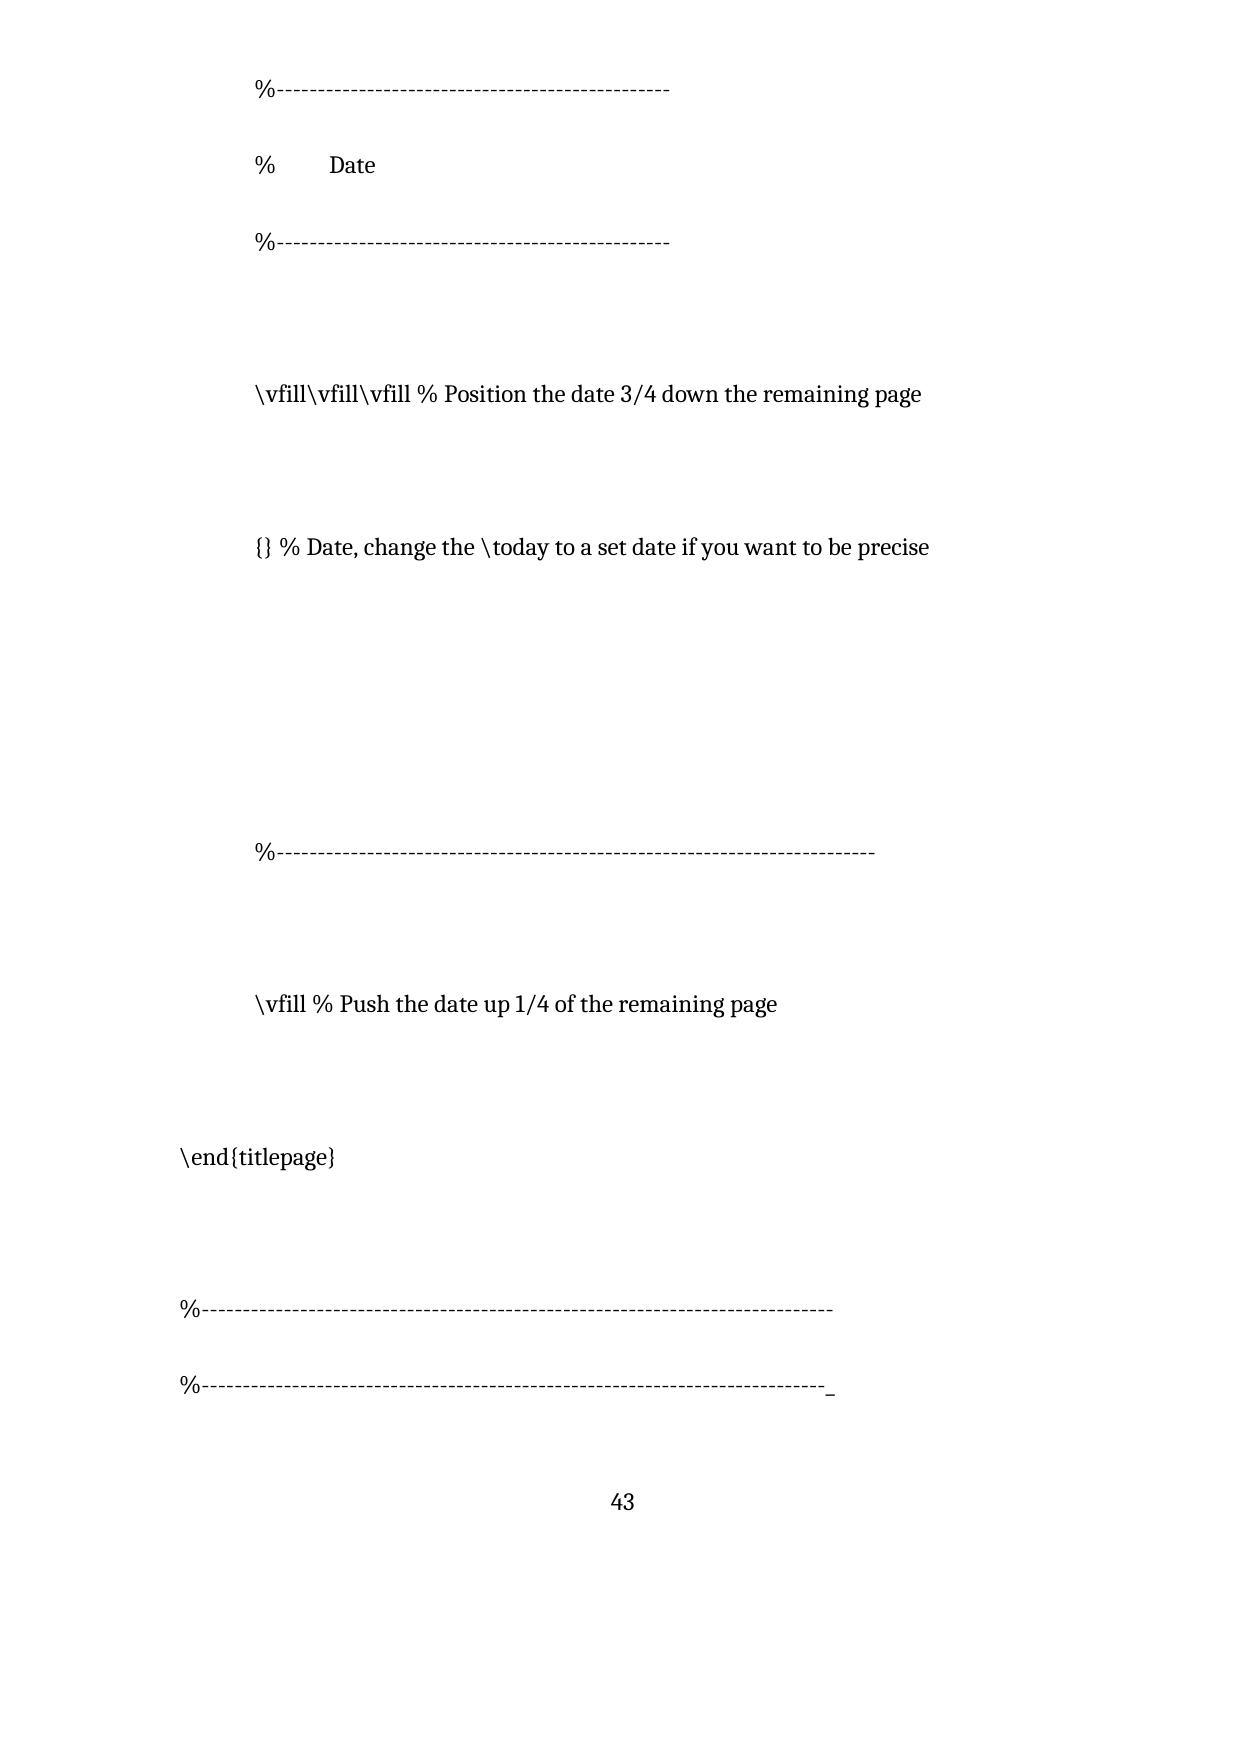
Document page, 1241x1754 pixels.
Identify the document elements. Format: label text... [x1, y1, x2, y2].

text \vfill % Push the date up 1/4 of the remaining page [179, 990, 1065, 1019]
text \vfill\vfill\vfill % Position the date 3/4 down the remaining page [179, 380, 1065, 409]
text %----------------------------------------------------------------------------_ [179, 1371, 1065, 1400]
text %------------------------------------------------ [179, 227, 1065, 256]
text % Date [179, 151, 1065, 180]
text {} % Date, change the \today to a set date if you want to be precise [179, 532, 1065, 561]
text %------------------------------------------------ [179, 75, 1065, 104]
text \end{titlepage} [179, 1142, 1065, 1171]
text %------------------------------------------------------------------------- [179, 837, 1065, 866]
text %----------------------------------------------------------------------------- [179, 1295, 1065, 1324]
